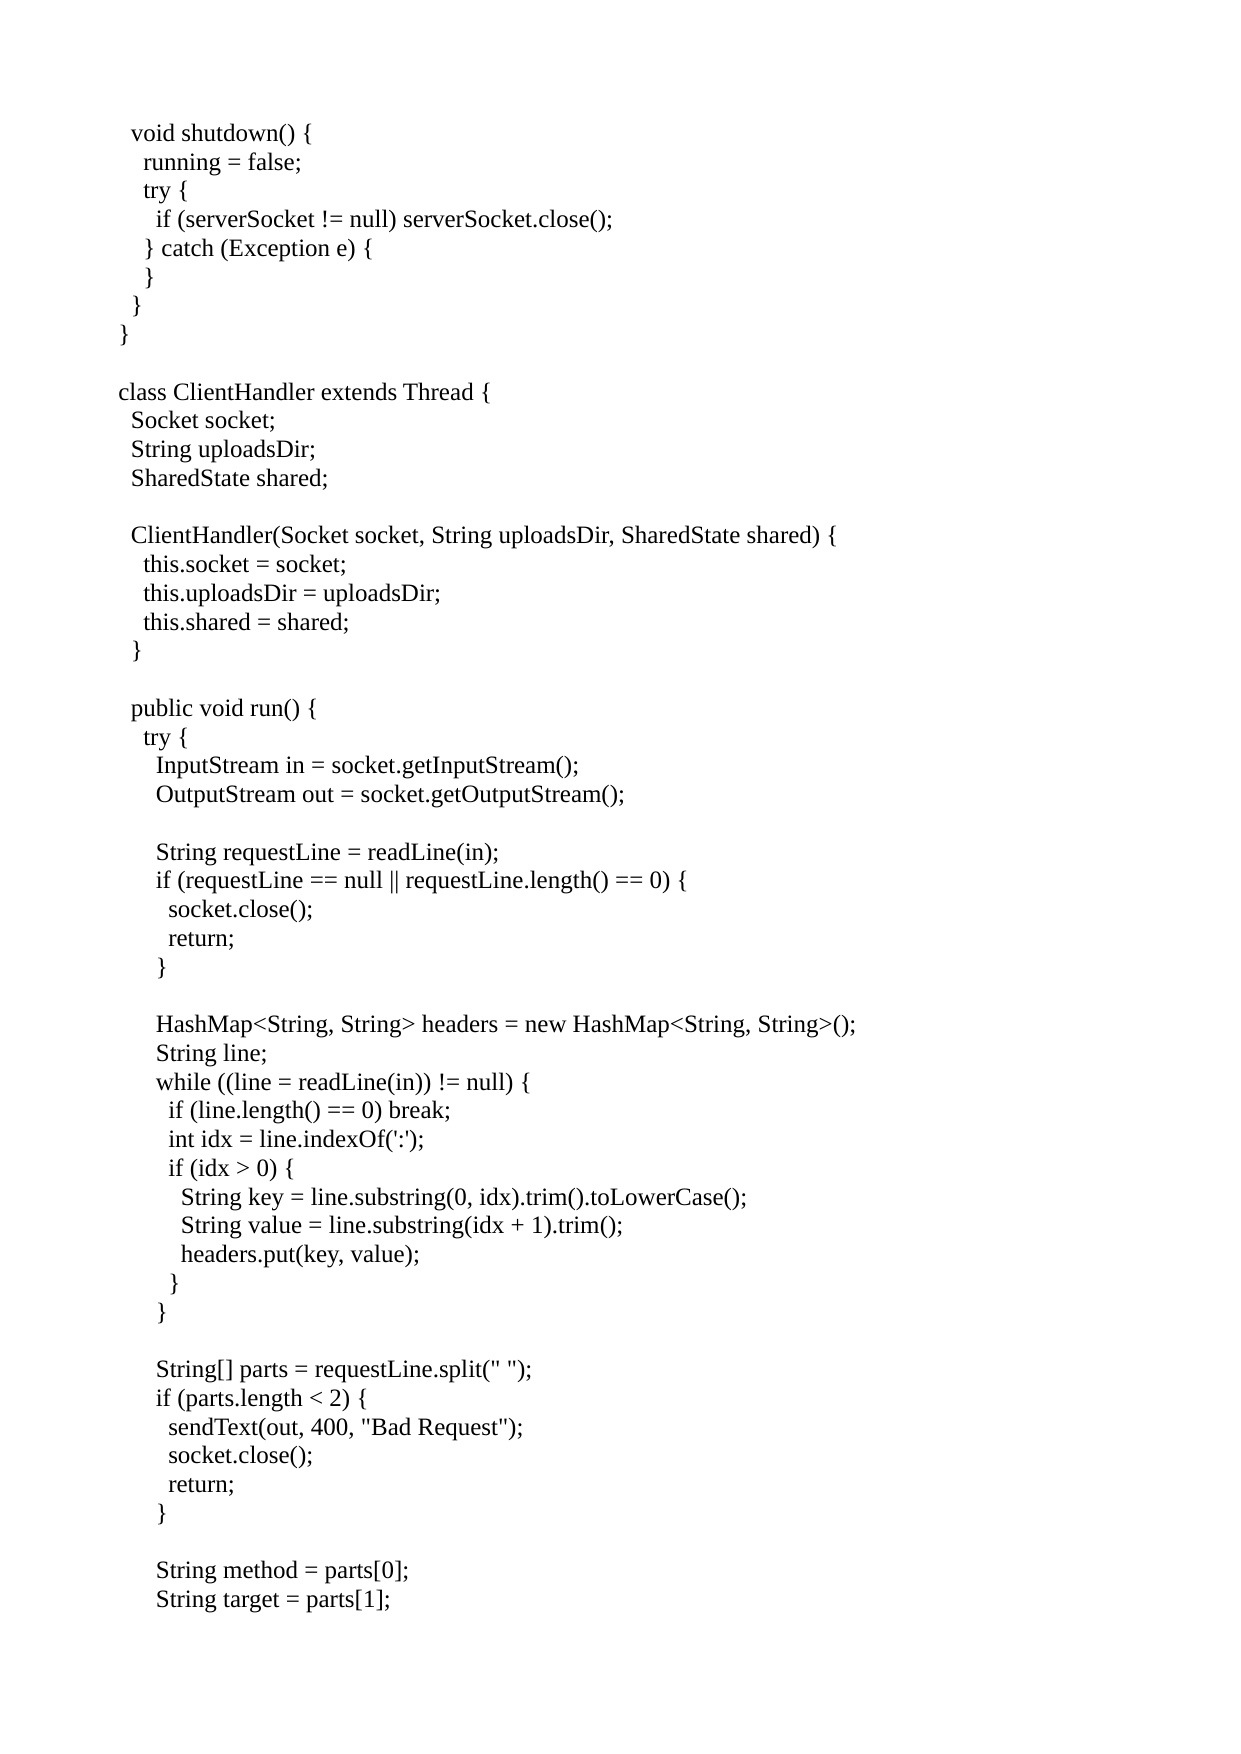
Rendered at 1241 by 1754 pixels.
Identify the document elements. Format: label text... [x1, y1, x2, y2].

text String line; [118, 1038, 1122, 1067]
text String value = line.substring(idx + 1).trim(); [118, 1211, 1122, 1239]
text OutputStream out = socket.getOutputStream(); [118, 779, 1122, 808]
text this.uploadsDir = uploadsDir; [118, 578, 1122, 607]
text String[] parts = requestLine.split(" "); [118, 1354, 1122, 1383]
text } [118, 952, 1122, 981]
text return; [118, 923, 1122, 952]
text } [118, 1297, 1122, 1326]
text int idx = line.indexOf(':'); [118, 1124, 1122, 1153]
text if (line.length() == 0) break; [118, 1096, 1122, 1124]
text socket.close(); [118, 894, 1122, 923]
text void shutdown() { [118, 118, 1122, 147]
text } [118, 319, 1122, 348]
text headers.put(key, value); [118, 1239, 1122, 1268]
text if (parts.length < 2) { [118, 1383, 1122, 1412]
text String key = line.substring(0, idx).trim().toLowerCase(); [118, 1182, 1122, 1211]
text String requestLine = readLine(in); [118, 837, 1122, 866]
text return; [118, 1469, 1122, 1498]
text class ClientHandler extends Thread { [118, 377, 1122, 406]
text } [118, 291, 1122, 319]
text SharedState shared; [118, 463, 1122, 492]
text this.shared = shared; [118, 607, 1122, 636]
text } [118, 1498, 1122, 1527]
text ClientHandler(Socket socket, String uploadsDir, SharedState shared) { [118, 521, 1122, 549]
text Socket socket; [118, 406, 1122, 434]
text HashMap<String, String> headers = new HashMap<String, String>(); [118, 1009, 1122, 1038]
text String target = parts[1]; [118, 1584, 1122, 1613]
text String uploadsDir; [118, 434, 1122, 463]
text String method = parts[0]; [118, 1556, 1122, 1584]
text socket.close(); [118, 1441, 1122, 1469]
text } [118, 636, 1122, 664]
text if (idx > 0) { [118, 1153, 1122, 1182]
text this.socket = socket; [118, 549, 1122, 578]
text if (serverSocket != null) serverSocket.close(); [118, 204, 1122, 233]
text while ((line = readLine(in)) != null) { [118, 1067, 1122, 1096]
text } catch (Exception e) { [118, 233, 1122, 262]
text sendText(out, 400, "Bad Request"); [118, 1412, 1122, 1441]
text InputStream in = socket.getInputStream(); [118, 751, 1122, 779]
text public void run() { [118, 693, 1122, 722]
text try { [118, 176, 1122, 204]
text try { [118, 722, 1122, 751]
text if (requestLine == null || requestLine.length() == 0) { [118, 866, 1122, 894]
text } [118, 262, 1122, 291]
text } [118, 1268, 1122, 1297]
text running = false; [118, 147, 1122, 176]
